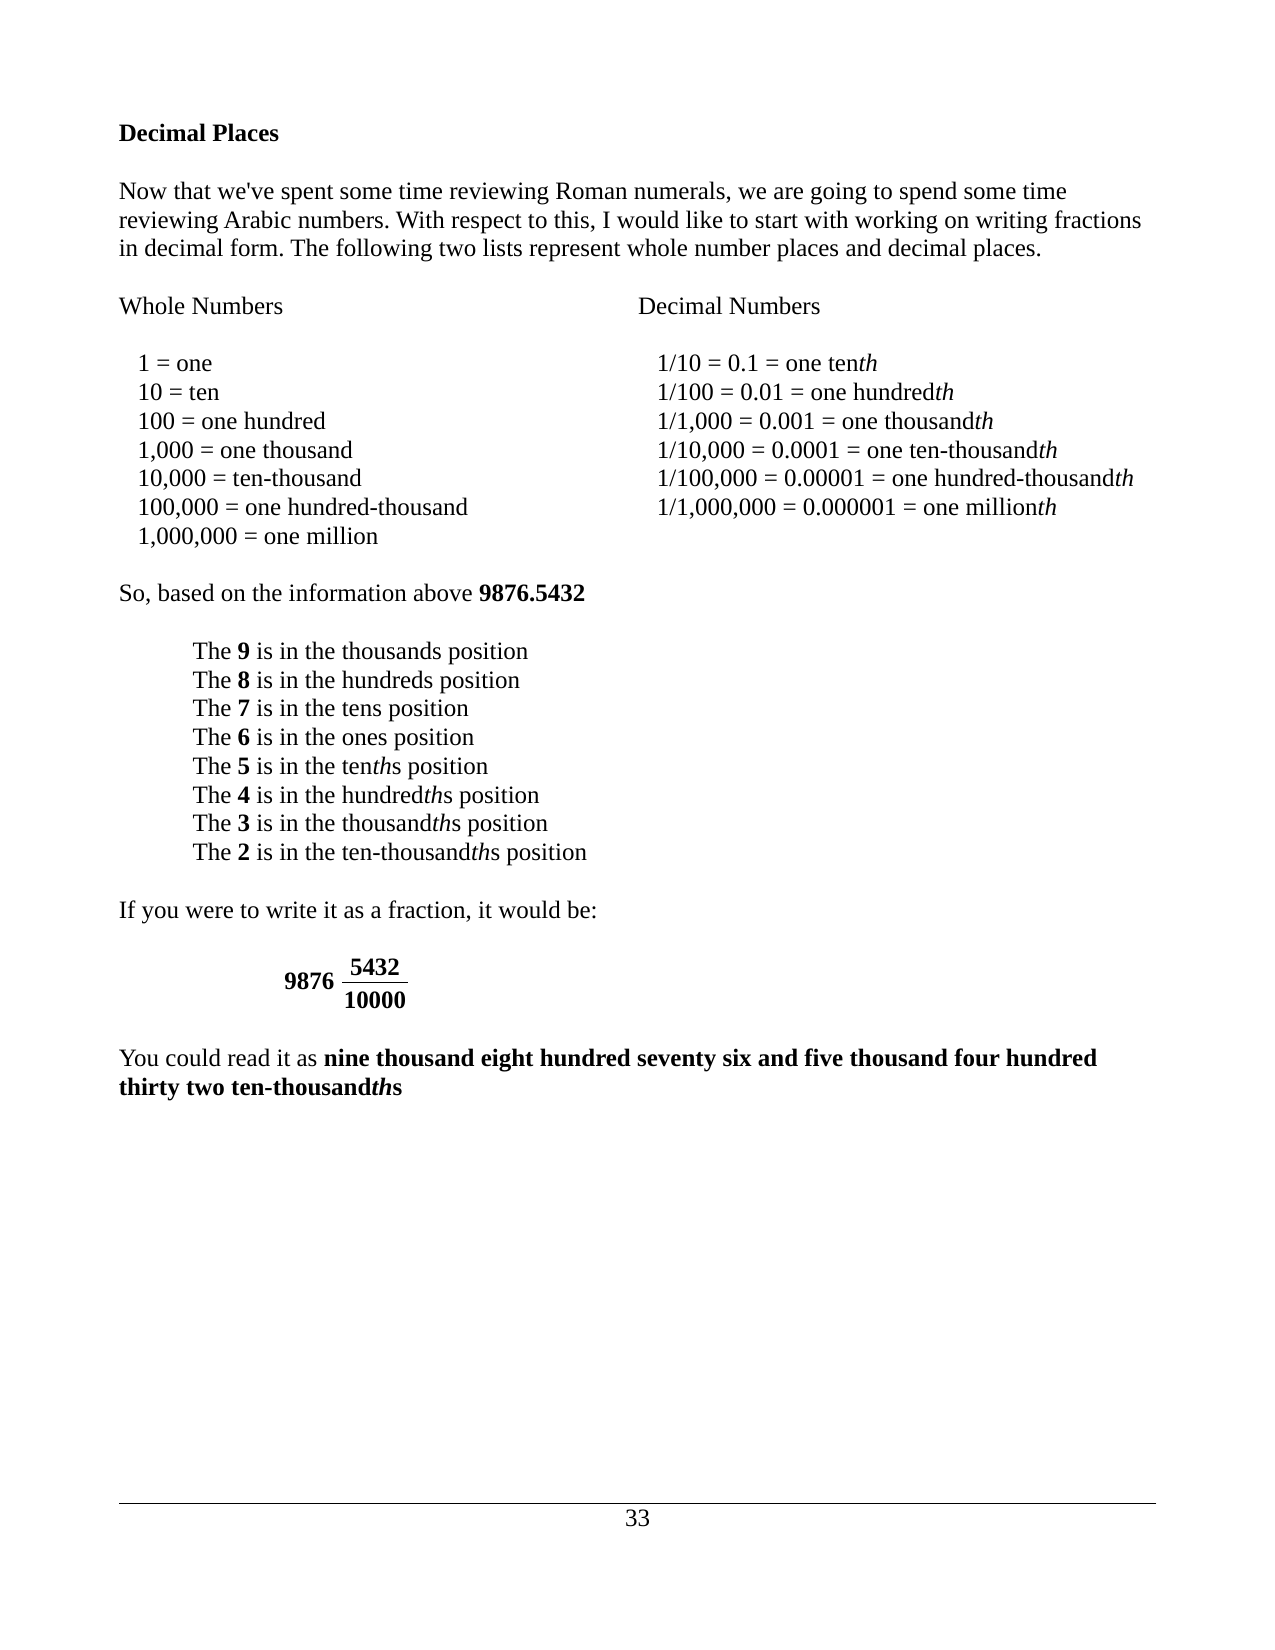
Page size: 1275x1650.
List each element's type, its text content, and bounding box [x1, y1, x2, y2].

text The 4 is in the hundredths position [192, 780, 1156, 808]
text The 6 is in the ones position [192, 722, 1156, 751]
text The 9 is in the thousands position [192, 636, 1156, 665]
text You could read it as nine thousand eight hundred seventy six and five thousand four hundred thirty two ten-thousandths [118, 1043, 1156, 1100]
table_header Decimal Numbers 1/10 = 0.1 = one tenth 1/100 = 0.01 = one hundredth 1/1,000 = 0.001 = one thousandth 1/10,000 = 0.0001 = one ten-thousandth 1/100,000 = 0.00001 = one hundred-thousandth 1/1,000,000 = 0.000001 = one millionth [638, 291, 1156, 550]
text The 2 is in the ten-thousandths position [192, 837, 1156, 866]
text The 7 is in the tens position [192, 693, 1156, 722]
table_header Whole Numbers 1 = one 10 = ten 100 = one hundred 1,000 = one thousand 10,000 = ten-thousand 100,000 = one hundred-thousand 1,000,000 = one million [119, 291, 638, 550]
text Decimal Places [118, 118, 1156, 147]
text If you were to write it as a fraction, it would be: [118, 895, 1156, 923]
text The 3 is in the thousandths position [192, 808, 1156, 837]
text The 8 is in the hundreds position [192, 665, 1156, 693]
text So, based on the information above 9876.5432 [118, 578, 1156, 607]
text Now that we've spent some time reviewing Roman numerals, we are going to spend some time reviewing Arabic numbers. With respect to this, I would like to start with working on writing fractions in decimal form. The following two lists represent whole number places and decimal places. [118, 176, 1156, 262]
text The 5 is in the tenths position [192, 751, 1156, 780]
